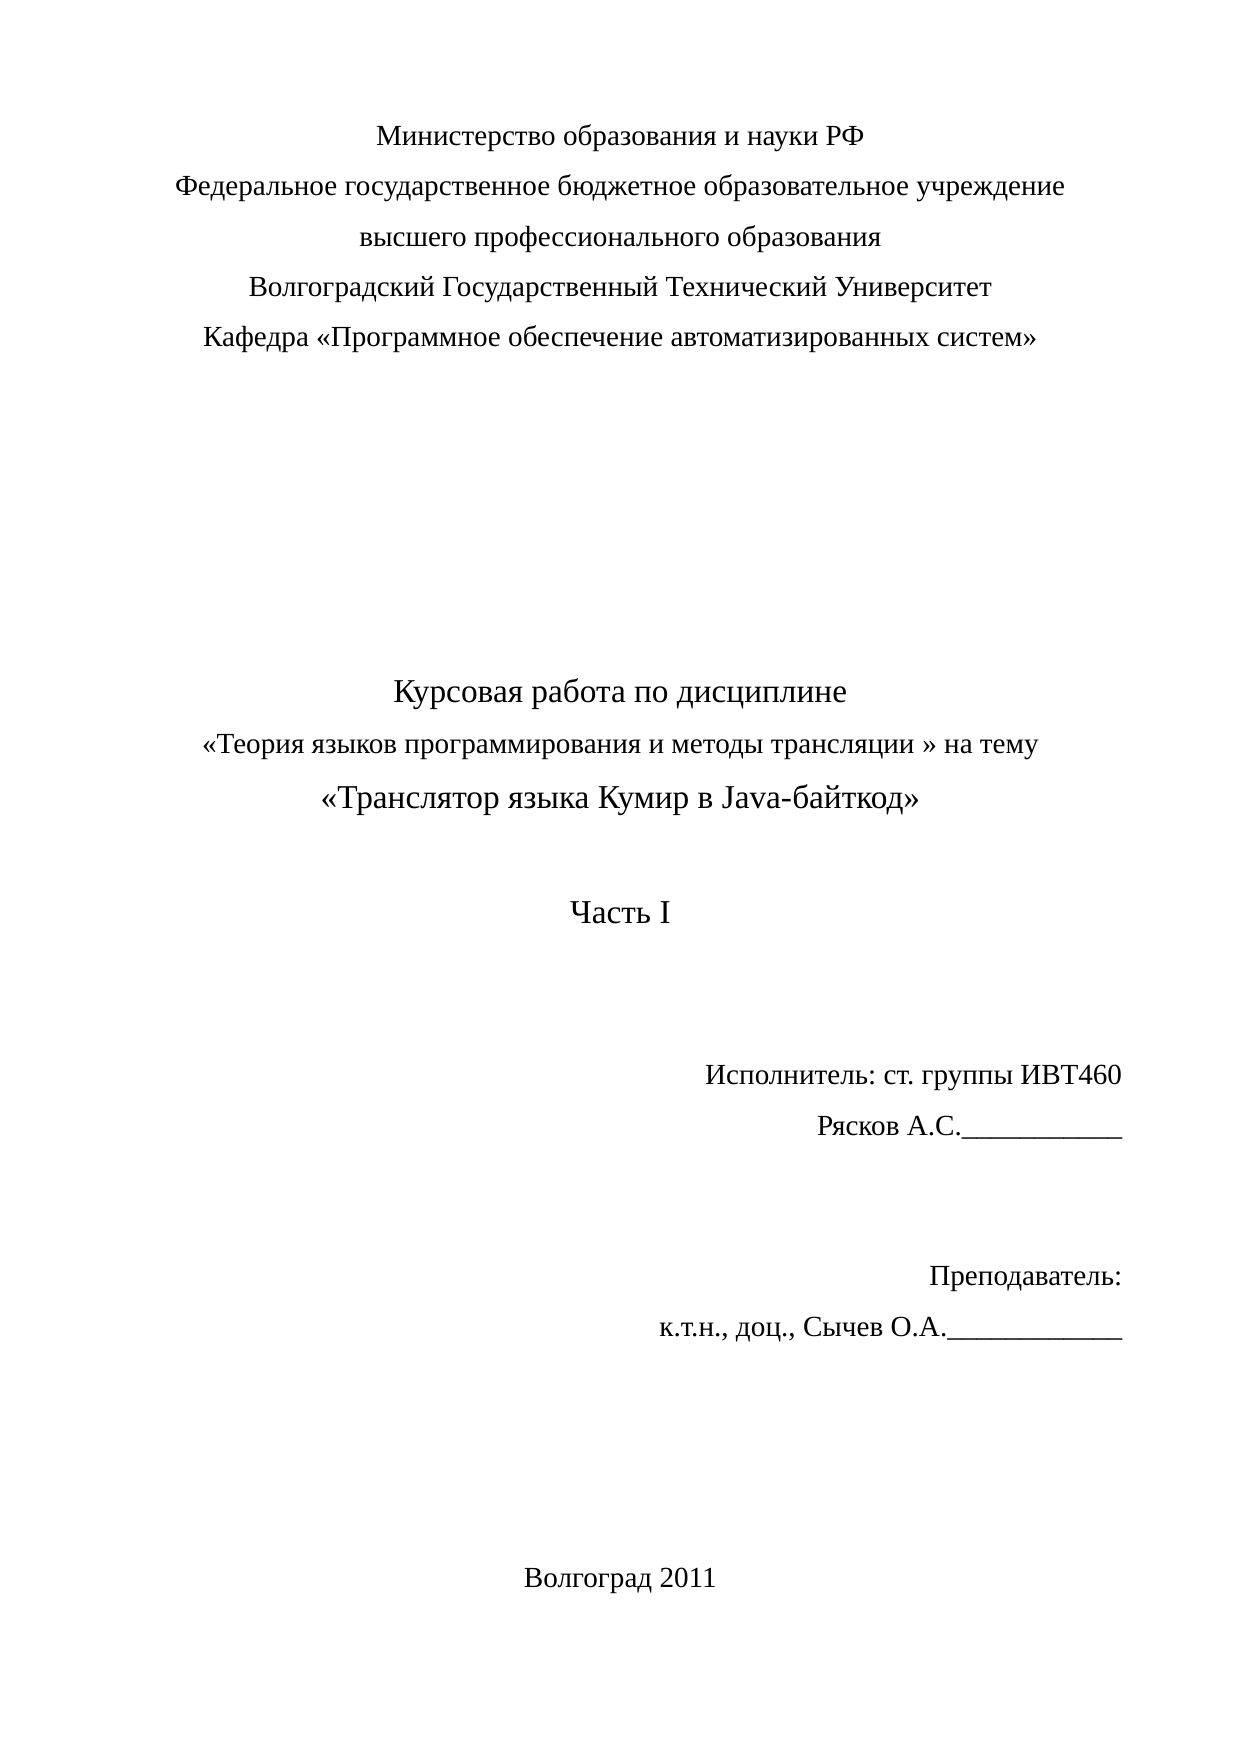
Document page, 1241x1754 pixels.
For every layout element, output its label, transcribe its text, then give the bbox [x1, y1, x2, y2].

text Рясков А.С.___________ [118, 1108, 1122, 1141]
text Министерство образования и науки РФ [118, 118, 1122, 152]
text Курсовая работа по дисциплине «Теория языков программирования и методы трансляции » на тему [118, 672, 1122, 760]
text Преподаватель: [118, 1258, 1122, 1292]
text Исполнитель: ст. группы ИВТ460 [118, 1057, 1122, 1091]
text Федеральное государственное бюджетное образовательное учреждение высшего профессионального образования [118, 168, 1122, 252]
text к.т.н., доц., Сычев О.А.____________ [118, 1309, 1122, 1342]
text Волгоградский Государственный Технический Университет [118, 269, 1122, 303]
text Кафедра «Программное обеспечение автоматизированных систем» [118, 319, 1122, 353]
text «Транслятор языка Кумир в Java-байткод» [118, 777, 1122, 815]
text Волгоград 2011 [118, 1560, 1122, 1594]
text Часть I [118, 892, 1122, 930]
